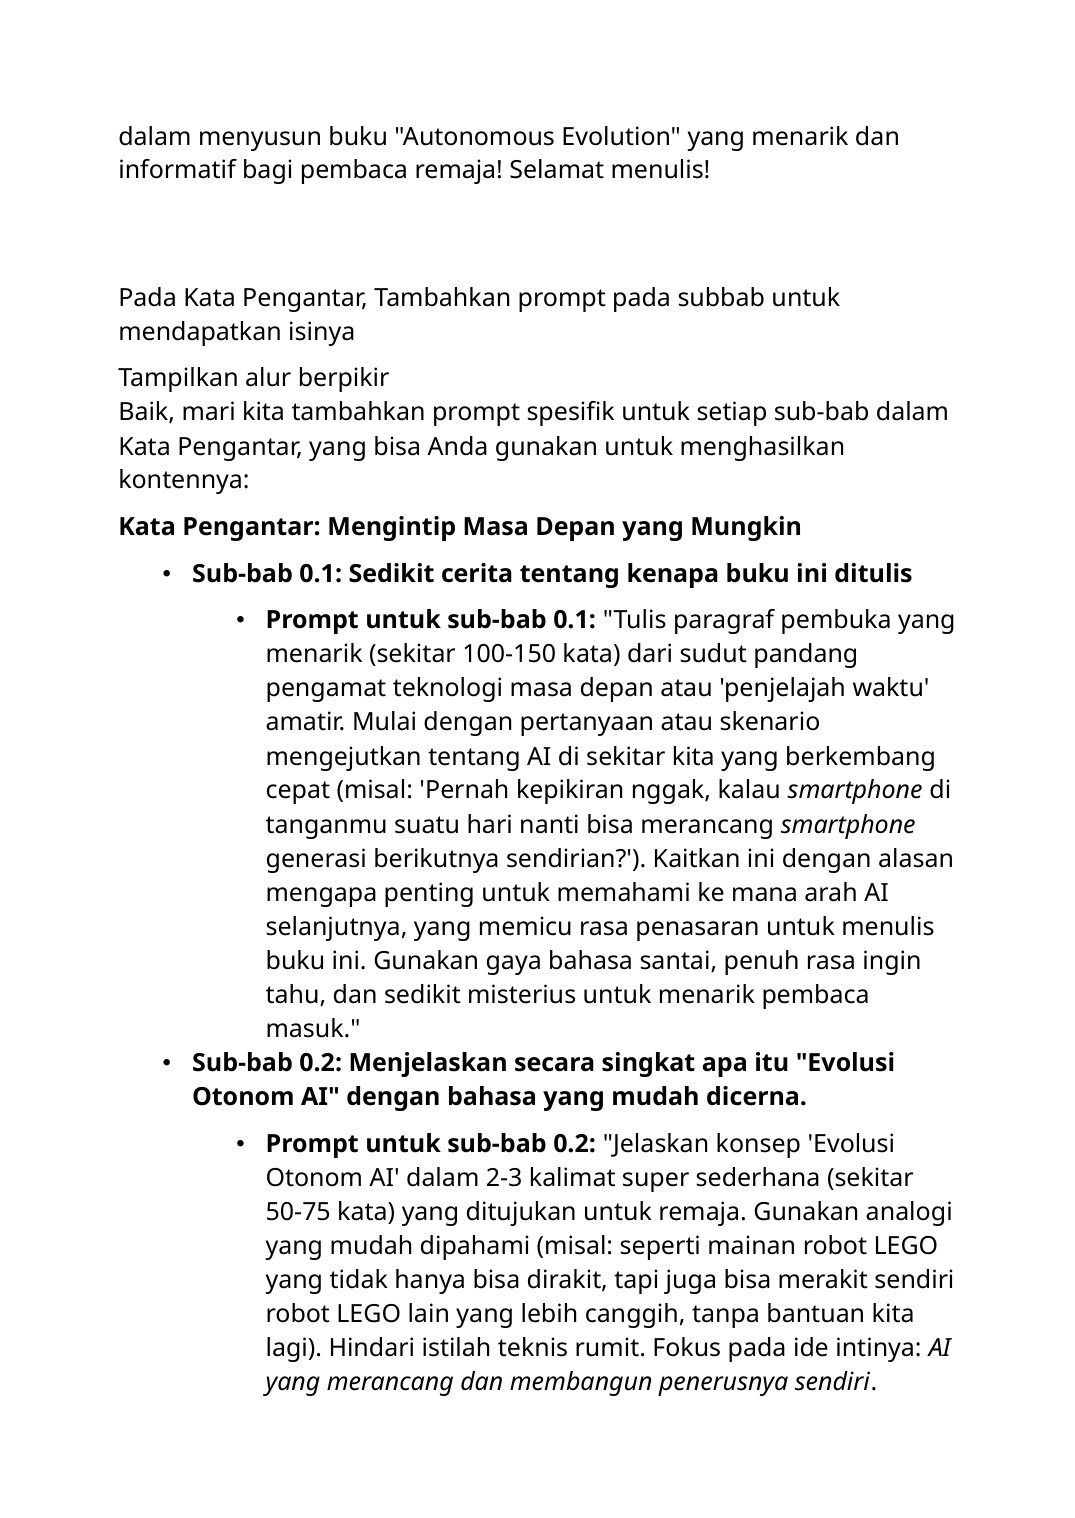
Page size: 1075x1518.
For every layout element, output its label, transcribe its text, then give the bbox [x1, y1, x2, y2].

text Kata Pengantar: Mengintip Masa Depan yang Mungkin [118, 509, 957, 543]
list Prompt untuk sub-bab 0.1: "Tulis paragraf pembuka yang menarik (sekitar 100-150 kata) dari sudut pandang pengamat teknologi masa depan atau 'penjelajah waktu' amatir. Mulai dengan pertanyaan atau skenario mengejutkan tentang AI di sekitar kita yang berkembang cepat (misal: 'Pernah kepikiran nggak, kalau smartphone di tanganmu suatu hari nanti bisa merancang smartphone generasi berikutnya sendirian?'). Kaitkan ini dengan alasan mengapa penting untuk memahami ke mana arah AI selanjutnya, yang memicu rasa penasaran untuk menulis buku ini. Gunakan gaya bahasa santai, penuh rasa ingin tahu, dan sedikit misterius untuk menarik pembaca masuk." [236, 602, 957, 1045]
list Sub-bab 0.1: Sedikit cerita tentang kenapa buku ini ditulis [162, 555, 957, 589]
list Sub-bab 0.2: Menjelaskan secara singkat apa itu "Evolusi Otonom AI" dengan bahasa yang mudah dicerna. [162, 1045, 957, 1113]
text Pada Kata Pengantar, Tambahkan prompt pada subbab untuk mendapatkan isinya [118, 279, 957, 347]
text Baik, mari kita tambahkan prompt spesifik untuk setiap sub-bab dalam Kata Pengantar, yang bisa Anda gunakan untuk menghasilkan kontennya: [118, 394, 957, 496]
list Prompt untuk sub-bab 0.2: "Jelaskan konsep 'Evolusi Otonom AI' dalam 2-3 kalimat super sederhana (sekitar 50-75 kata) yang ditujukan untuk remaja. Gunakan analogi yang mudah dipahami (misal: seperti mainan robot LEGO yang tidak hanya bisa dirakit, tapi juga bisa merakit sendiri robot LEGO lain yang lebih canggih, tanpa bantuan kita lagi). Hindari istilah teknis rumit. Fokus pada ide intinya: AI yang merancang dan membangun penerusnya sendiri. [236, 1125, 957, 1398]
text Tampilkan alur berpikir [118, 360, 957, 394]
text dalam menyusun buku "Autonomous Evolution" yang menarik dan informatif bagi pembaca remaja! Selamat menulis! [118, 118, 957, 186]
